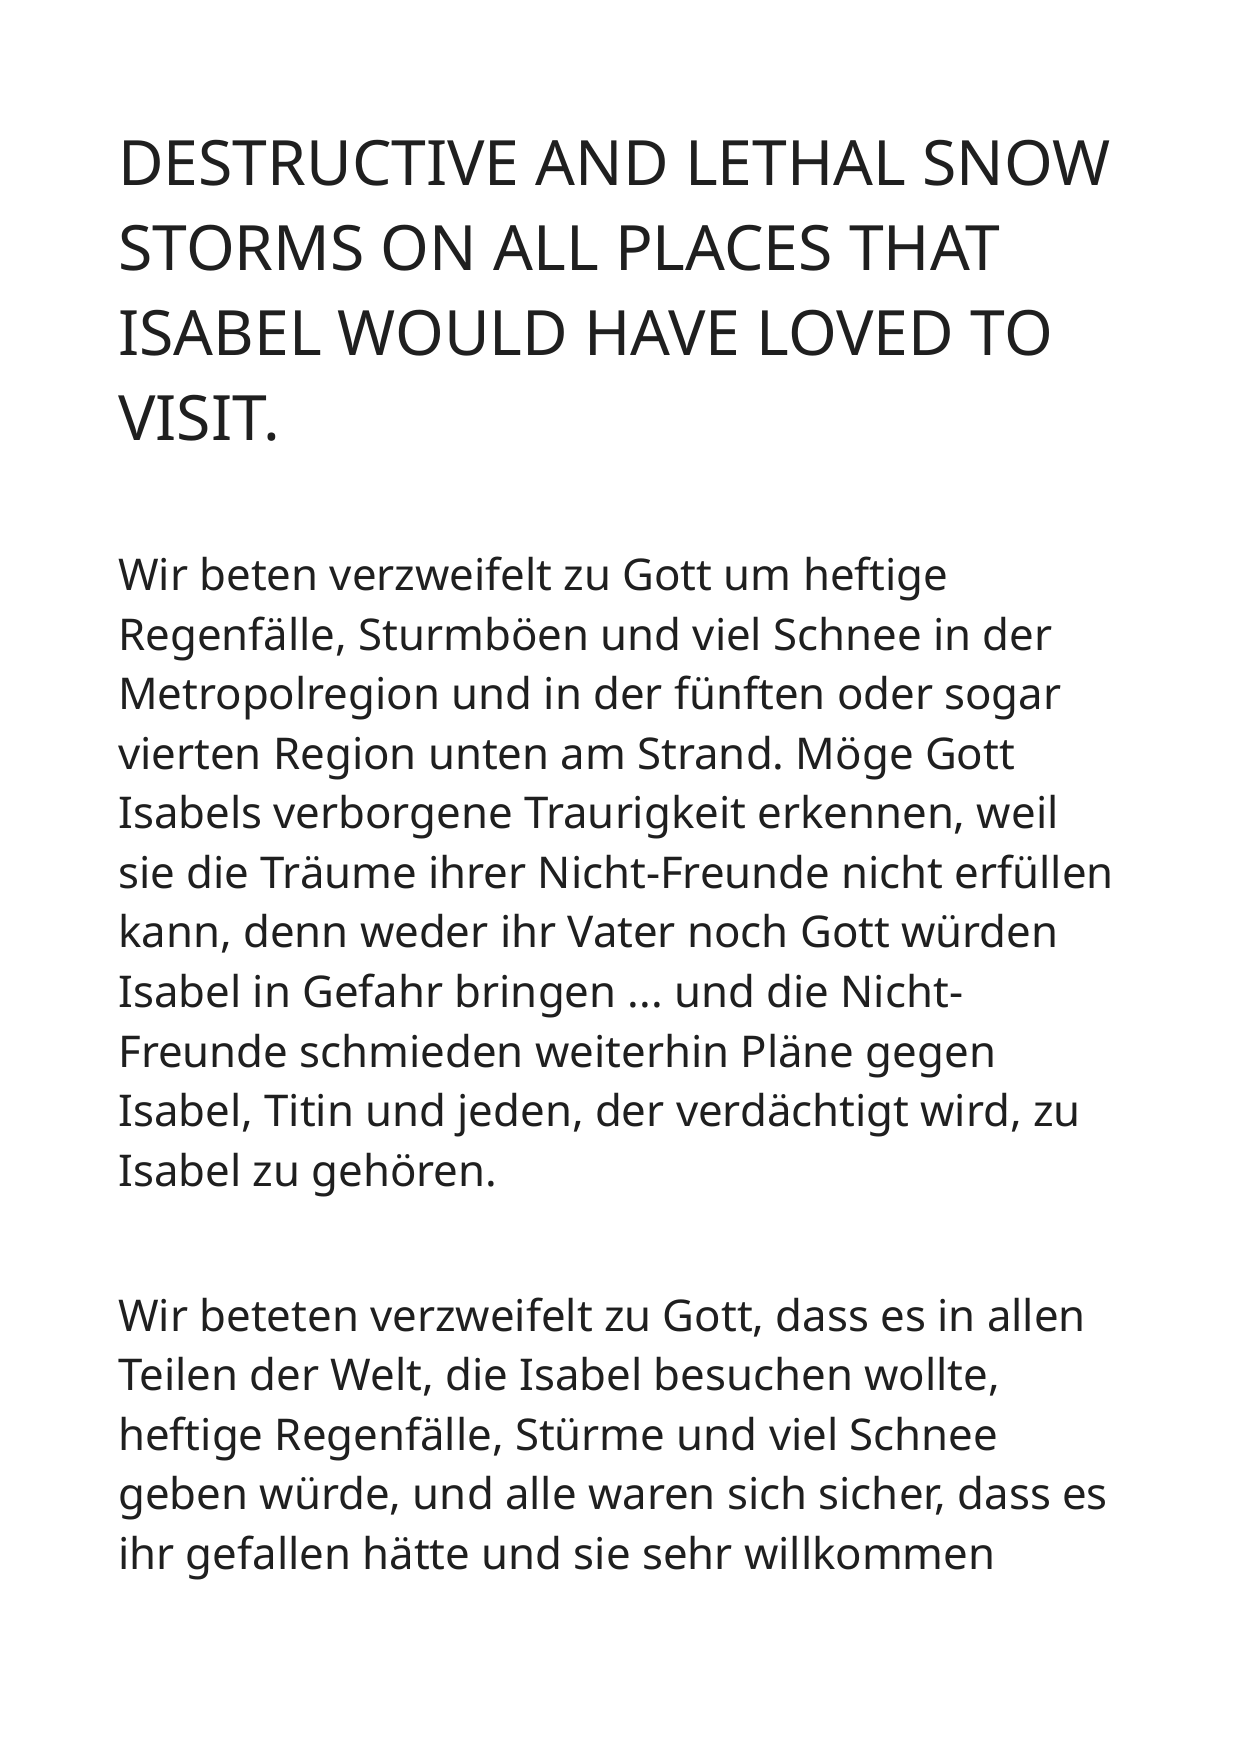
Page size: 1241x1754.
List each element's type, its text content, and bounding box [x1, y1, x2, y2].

text Wir beten verzweifelt zu Gott um heftige Regenfälle, Sturmböen und viel Schnee in der Metropolregion und in der fünften oder sogar vierten Region unten am Strand. Möge Gott Isabels verborgene Traurigkeit erkennen, weil sie die Träume ihrer Nicht-Freunde nicht erfüllen kann, denn weder ihr Vater noch Gott würden Isabel in Gefahr bringen ... und die Nicht-Freunde schmieden weiterhin Pläne gegen Isabel, Titin und jeden, der verdächtigt wird, zu Isabel zu gehören. [118, 544, 1122, 1199]
text Wir beteten verzweifelt zu Gott, dass es in allen Teilen der Welt, die Isabel besuchen wollte, heftige Regenfälle, Stürme und viel Schnee geben würde, und alle waren sich sicher, dass es ihr gefallen hätte und sie sehr willkommen [118, 1284, 1122, 1582]
text DESTRUCTIVE AND LETHAL SNOW STORMS ON ALL PLACES THAT ISABEL WOULD HAVE LOVED TO VISIT. [118, 118, 1122, 458]
